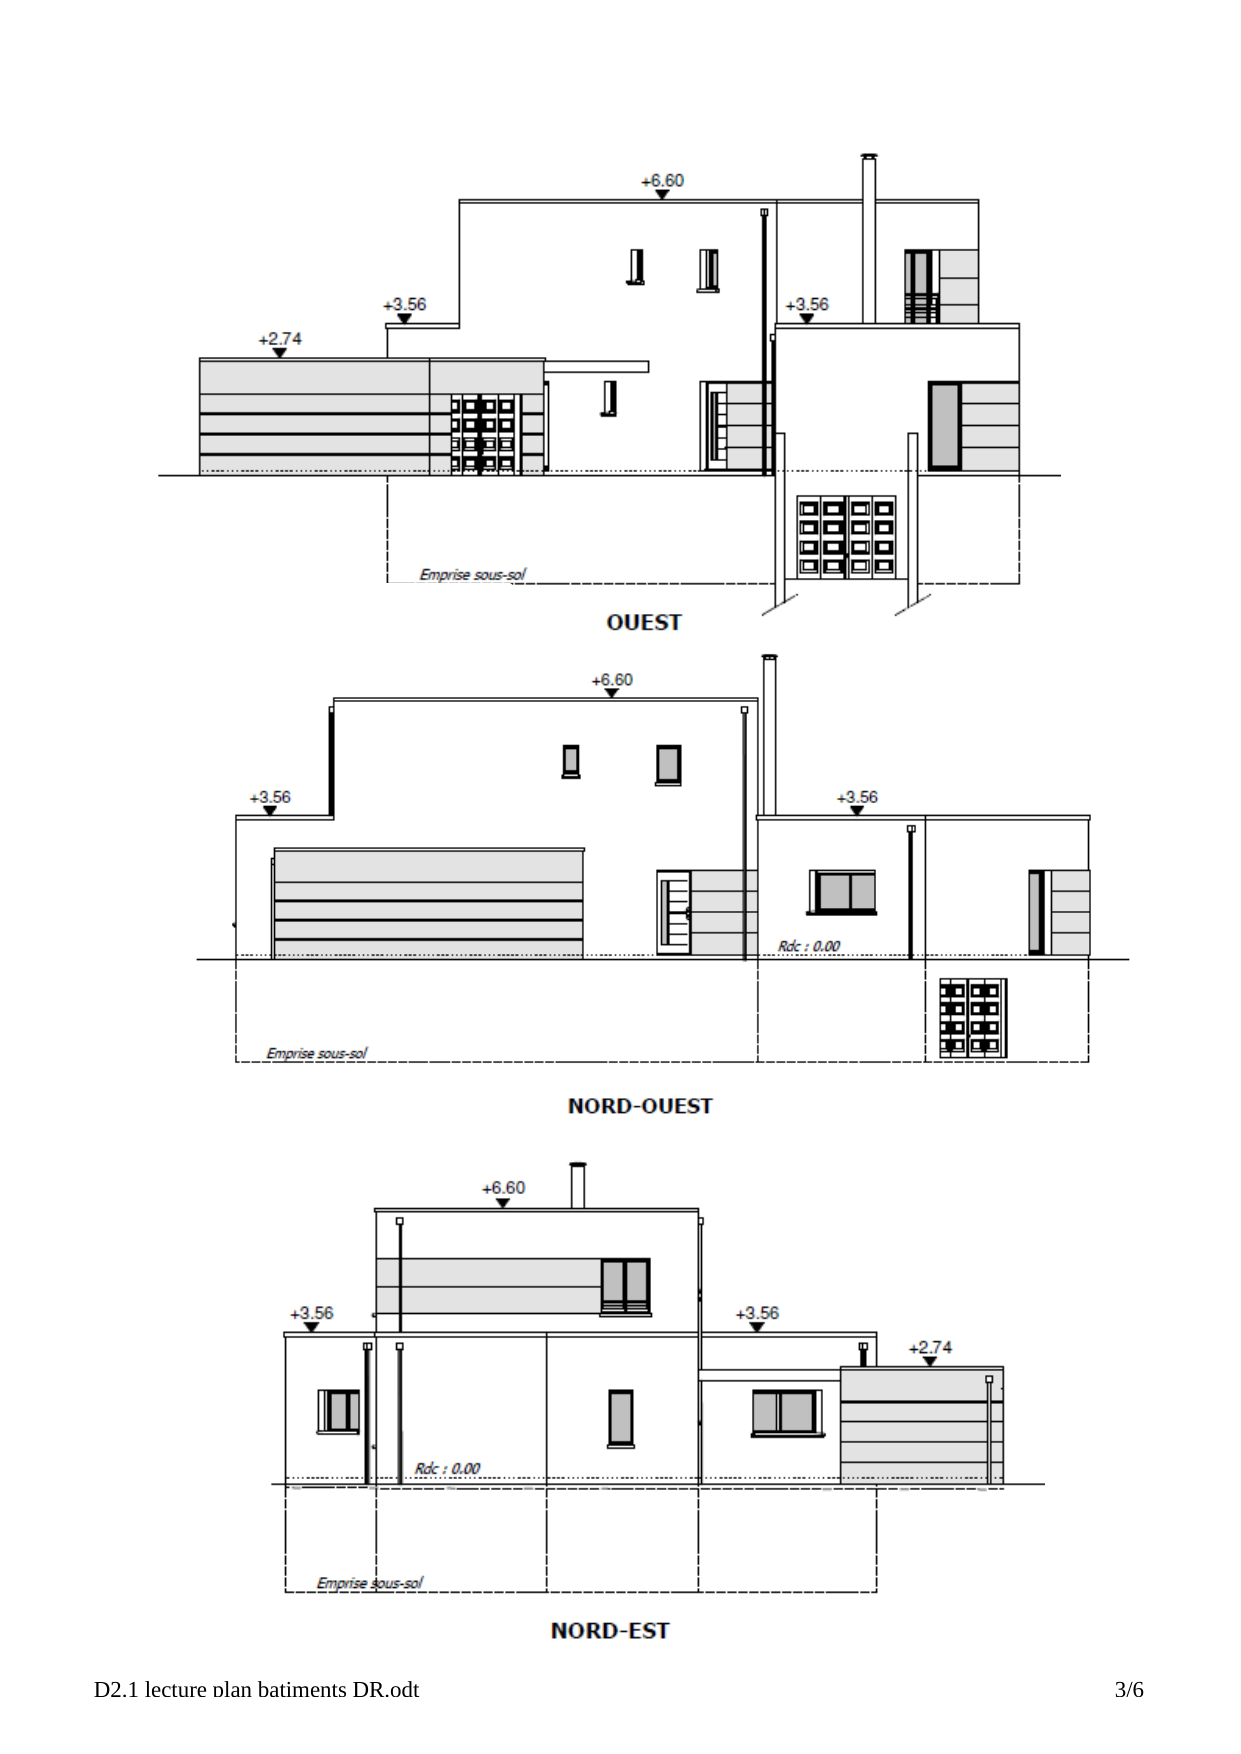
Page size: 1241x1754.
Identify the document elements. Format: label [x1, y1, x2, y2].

picture [157, 146, 1061, 635]
picture [188, 647, 1134, 1121]
picture [271, 1147, 1045, 1645]
